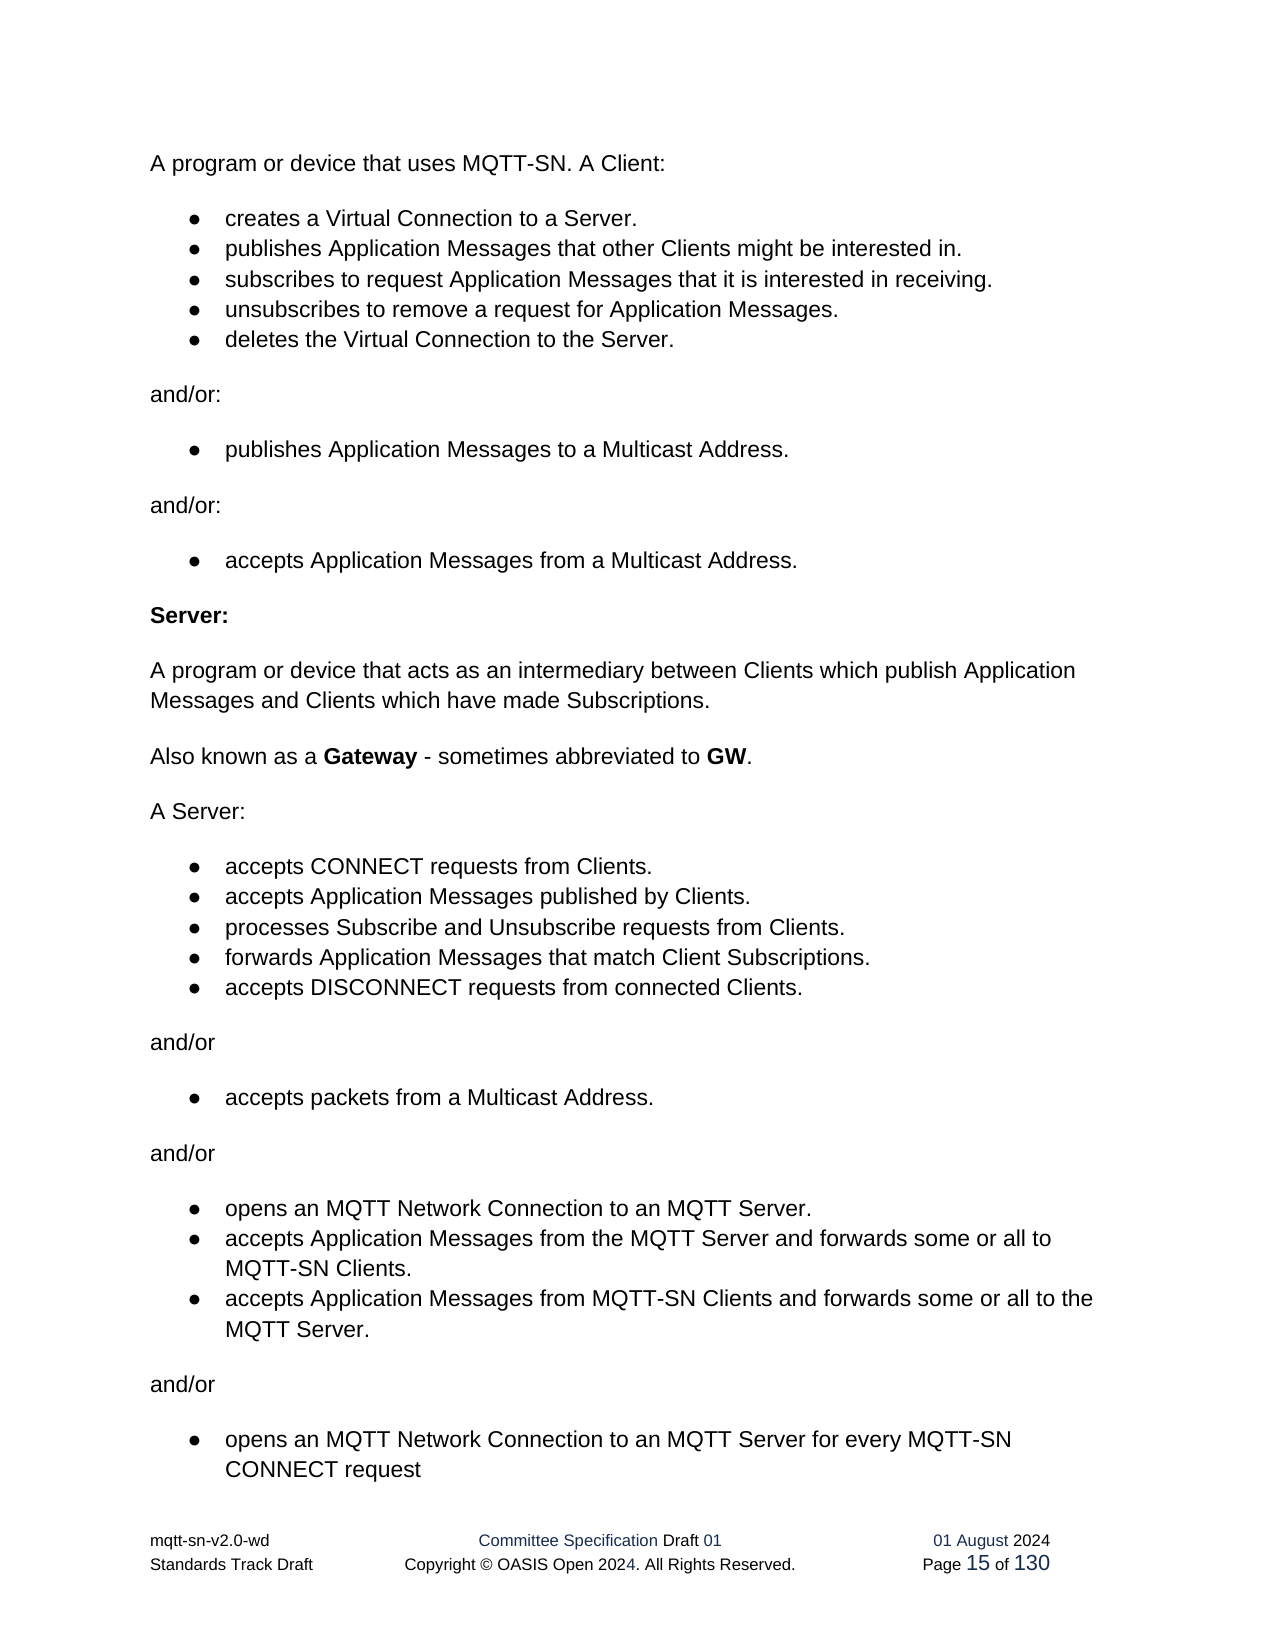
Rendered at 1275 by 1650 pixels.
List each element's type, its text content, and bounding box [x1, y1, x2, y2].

list accepts Application Messages published by Clients. [187, 883, 1125, 910]
list opens an MQTT Network Connection to an MQTT Server for every MQTT-SN CONNECT request [187, 1426, 1125, 1483]
text and/or: [150, 492, 1125, 518]
text and/or: [150, 381, 1125, 408]
list accepts Application Messages from MQTT-SN Clients and forwards some or all to the MQTT Server. [187, 1285, 1125, 1342]
list publishes Application Messages to a Multicast Address. [187, 436, 1125, 463]
list accepts CONNECT requests from Clients. [187, 853, 1125, 879]
list accepts Application Messages from the MQTT Server and forwards some or all to MQTT-SN Clients. [187, 1225, 1125, 1282]
text and/or [150, 1371, 1125, 1397]
list processes Subscribe and Unsubscribe requests from Clients. [187, 913, 1125, 940]
list forwards Application Messages that match Client Subscriptions. [187, 944, 1125, 970]
text and/or [150, 1139, 1125, 1166]
text A program or device that uses MQTT-SN. A Client: [150, 150, 1125, 176]
list deletes the Virtual Connection to the Server. [187, 326, 1125, 352]
list accepts DISCONNECT requests from connected Clients. [187, 974, 1125, 1000]
text A program or device that acts as an intermediary between Clients which publish Application Messages and Clients which have made Subscriptions. [150, 657, 1125, 714]
list unsubscribes to remove a request for Application Messages. [187, 296, 1125, 322]
text Server: [150, 602, 1125, 628]
text A Server: [150, 798, 1125, 824]
text and/or [150, 1029, 1125, 1056]
text Also known as a Gateway - sometimes abbreviated to GW. [150, 743, 1125, 769]
list opens an MQTT Network Connection to an MQTT Server. [187, 1195, 1125, 1221]
list publishes Application Messages that other Clients might be interested in. [187, 235, 1125, 262]
list creates a Virtual Connection to a Server. [187, 205, 1125, 232]
list accepts Application Messages from a Multicast Address. [187, 547, 1125, 573]
list subscribes to request Application Messages that it is interested in receiving. [187, 266, 1125, 292]
list accepts packets from a Multicast Address. [187, 1084, 1125, 1111]
